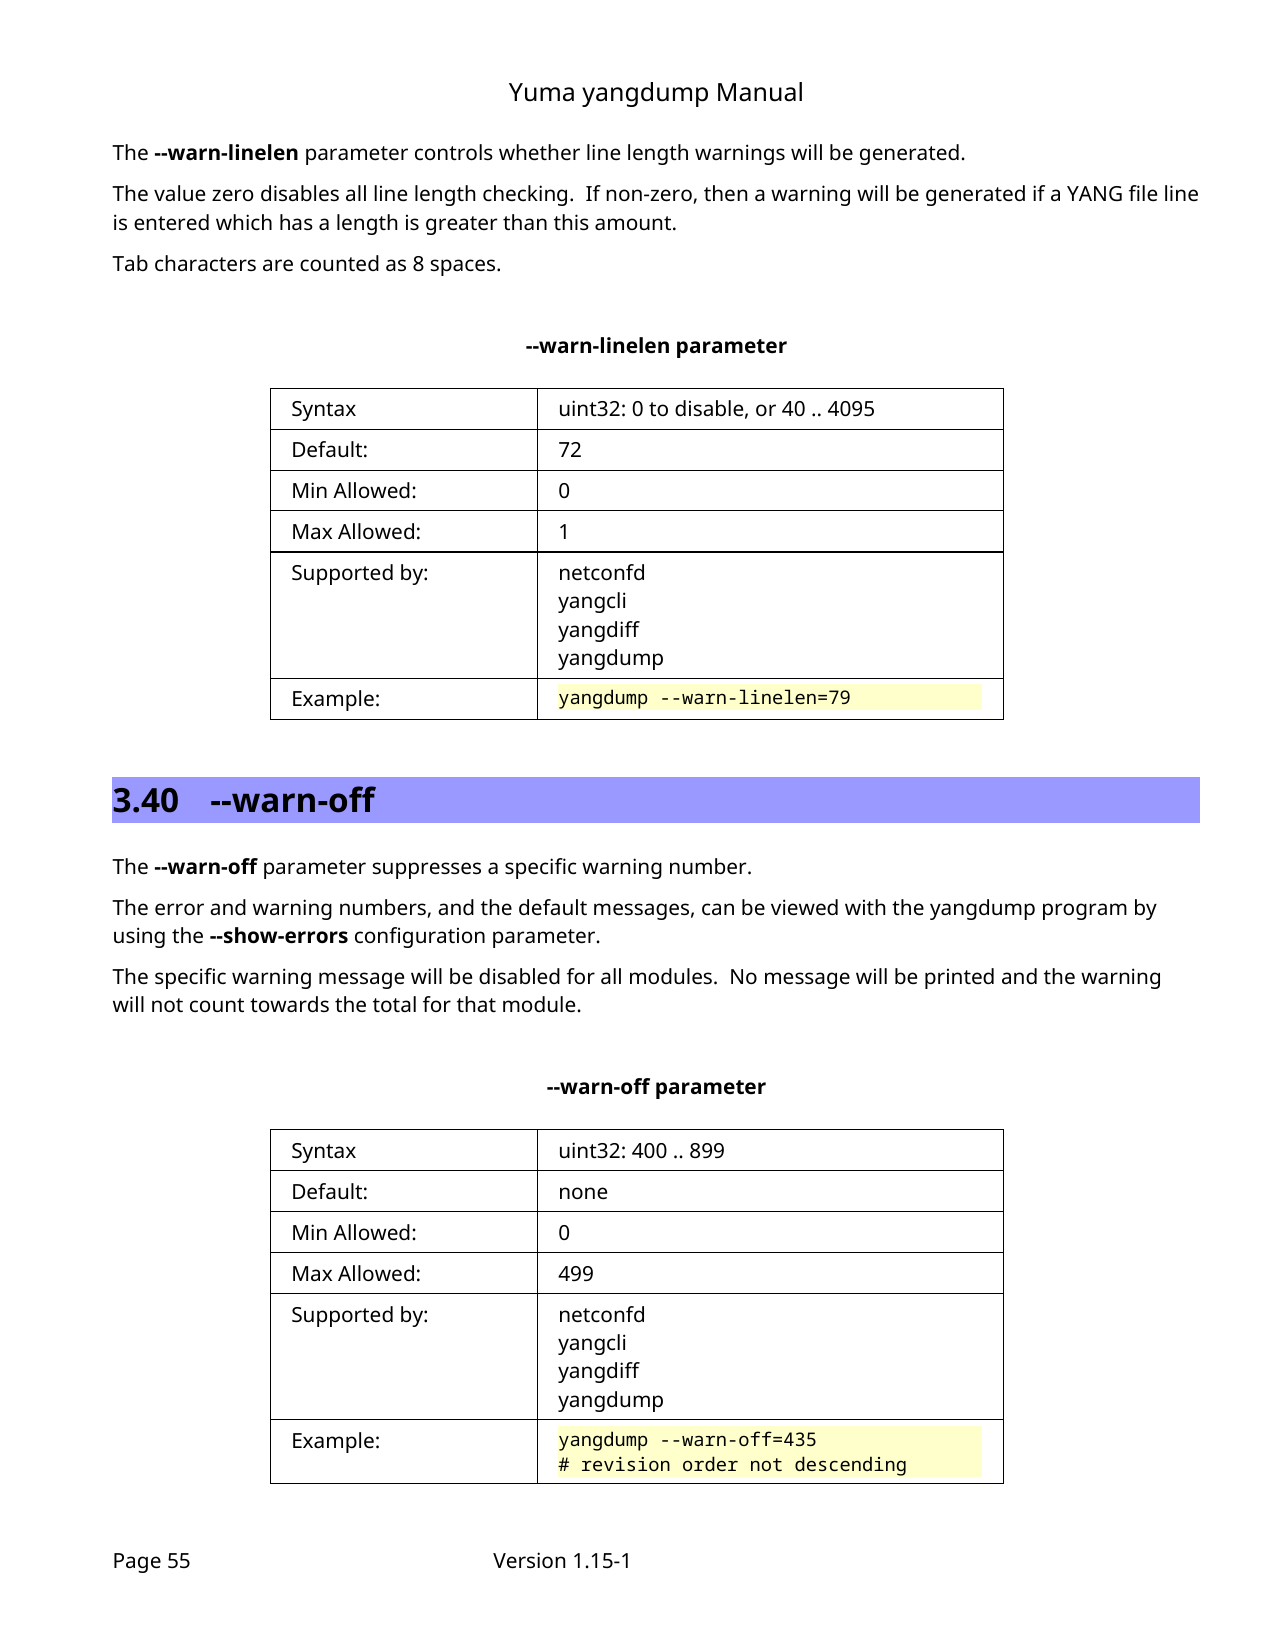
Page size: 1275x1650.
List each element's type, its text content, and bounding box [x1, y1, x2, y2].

subtitle --warn-linelen parameter [127, 331, 1185, 359]
table_cell 72 [538, 430, 1003, 469]
table_cell Max Allowed: [271, 511, 537, 551]
table_cell Min Allowed: [271, 1212, 537, 1252]
table_cell 0 [538, 1212, 1003, 1252]
table_cell Example: [271, 679, 537, 718]
subtitle --warn-off parameter [127, 1072, 1185, 1101]
table_header uint32: 0 to disable, or 40 .. 4095 [538, 389, 1003, 428]
table_header uint32: 400 .. 899 [538, 1130, 1003, 1170]
table_cell 0 [538, 471, 1003, 510]
text The --warn-off parameter suppresses a specific warning number. [112, 852, 1200, 880]
text The specific warning message will be disabled for all modules. No message will be printed and the warning will not count towards the total for that module. [112, 962, 1200, 1019]
table_cell Default: [271, 1171, 537, 1211]
table_cell yangdump --warn-linelen=79 [538, 679, 1003, 718]
table_cell Example: [271, 1420, 537, 1483]
table_cell Supported by: [271, 553, 537, 678]
subtitle --warn-off [112, 777, 1200, 823]
text The value zero disables all line length checking. If non-zero, then a warning will be generated if a YANG file line is entered which has a length is greater than this amount. [112, 179, 1200, 236]
text The error and warning numbers, and the default messages, can be viewed with the yangdump program by using the --show-errors configuration parameter. [112, 893, 1200, 949]
table_cell yangdump --warn-off=435 # revision order not descending [538, 1420, 1003, 1483]
table_cell Default: [271, 430, 537, 469]
table_cell none [538, 1171, 1003, 1211]
table_cell 499 [538, 1253, 1003, 1293]
table_cell Min Allowed: [271, 471, 537, 510]
table_cell Max Allowed: [271, 1253, 537, 1293]
table_cell netconfd yangcli yangdiff yangdump [538, 553, 1003, 678]
text Tab characters are counted as 8 spaces. [112, 249, 1200, 277]
table_cell netconfd yangcli yangdiff yangdump [538, 1294, 1003, 1419]
text The --warn-linelen parameter controls whether line length warnings will be generated. [112, 138, 1200, 167]
table_cell 1 [538, 511, 1003, 551]
table_header Syntax [271, 1130, 537, 1170]
table_header Syntax [271, 389, 537, 428]
table_cell Supported by: [271, 1294, 537, 1419]
